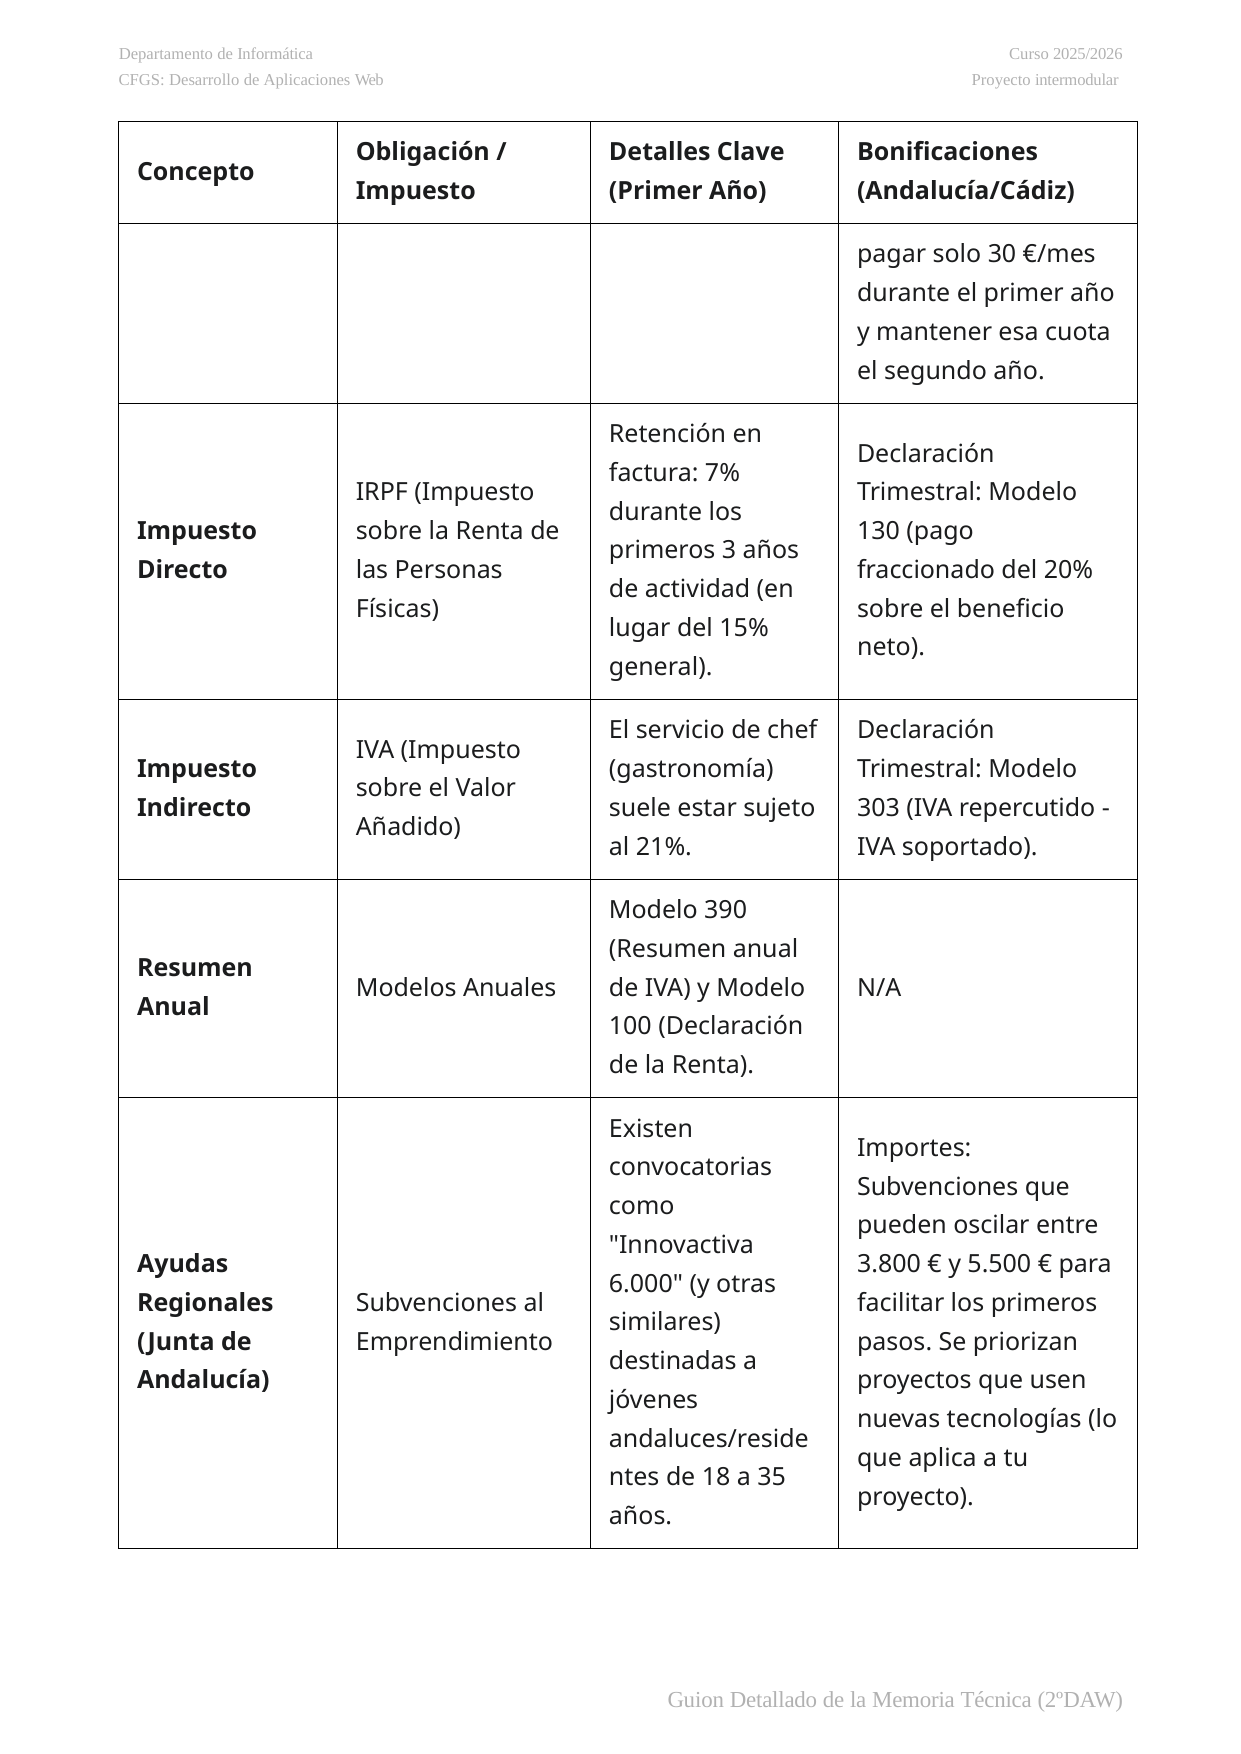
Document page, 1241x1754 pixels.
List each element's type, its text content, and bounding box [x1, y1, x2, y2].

table_cell Declaración Trimestral: Modelo 130 (pago fraccionado del 20% sobre el beneficio neto). [839, 404, 1137, 699]
table_header Bonificaciones (Andalucía/Cádiz) [839, 122, 1137, 223]
table_cell N/A [839, 880, 1137, 1097]
table_cell Subvenciones al Emprendimiento [338, 1098, 590, 1548]
table_header Obligación / Impuesto [338, 122, 590, 223]
table_header Detalles Clave (Primer Año) [591, 122, 838, 223]
table_cell Resumen Anual [119, 880, 337, 1097]
table_cell [119, 224, 337, 403]
table_cell Ayudas Regionales (Junta de Andalucía) [119, 1098, 337, 1548]
table_cell pagar solo 30 €/mes durante el primer año y mantener esa cuota el segundo año. [839, 224, 1137, 403]
table_cell Retención en factura: 7% durante los primeros 3 años de actividad (en lugar del 15% general). [591, 404, 838, 699]
table_cell Impuesto Indirecto [119, 700, 337, 879]
table_cell Impuesto Directo [119, 404, 337, 699]
table_cell IRPF (Impuesto sobre la Renta de las Personas Físicas) [338, 404, 590, 699]
table_cell [591, 224, 838, 403]
table_header Concepto [119, 122, 337, 223]
table_cell Declaración Trimestral: Modelo 303 (IVA repercutido - IVA soportado). [839, 700, 1137, 879]
table_cell Existen convocatorias como "Innovactiva 6.000" (y otras similares) destinadas a jóvenes andaluces/residentes de 18 a 35 años. [591, 1098, 838, 1548]
table_cell IVA (Impuesto sobre el Valor Añadido) [338, 700, 590, 879]
table_cell Modelo 390 (Resumen anual de IVA) y Modelo 100 (Declaración de la Renta). [591, 880, 838, 1097]
table_cell Importes: Subvenciones que pueden oscilar entre 3.800 € y 5.500 € para facilitar los primeros pasos. Se priorizan proyectos que usen nuevas tecnologías (lo que aplica a tu proyecto). [839, 1098, 1137, 1548]
table_cell Modelos Anuales [338, 880, 590, 1097]
table_cell El servicio de chef (gastronomía) suele estar sujeto al 21%. [591, 700, 838, 879]
table_cell [338, 224, 590, 403]
